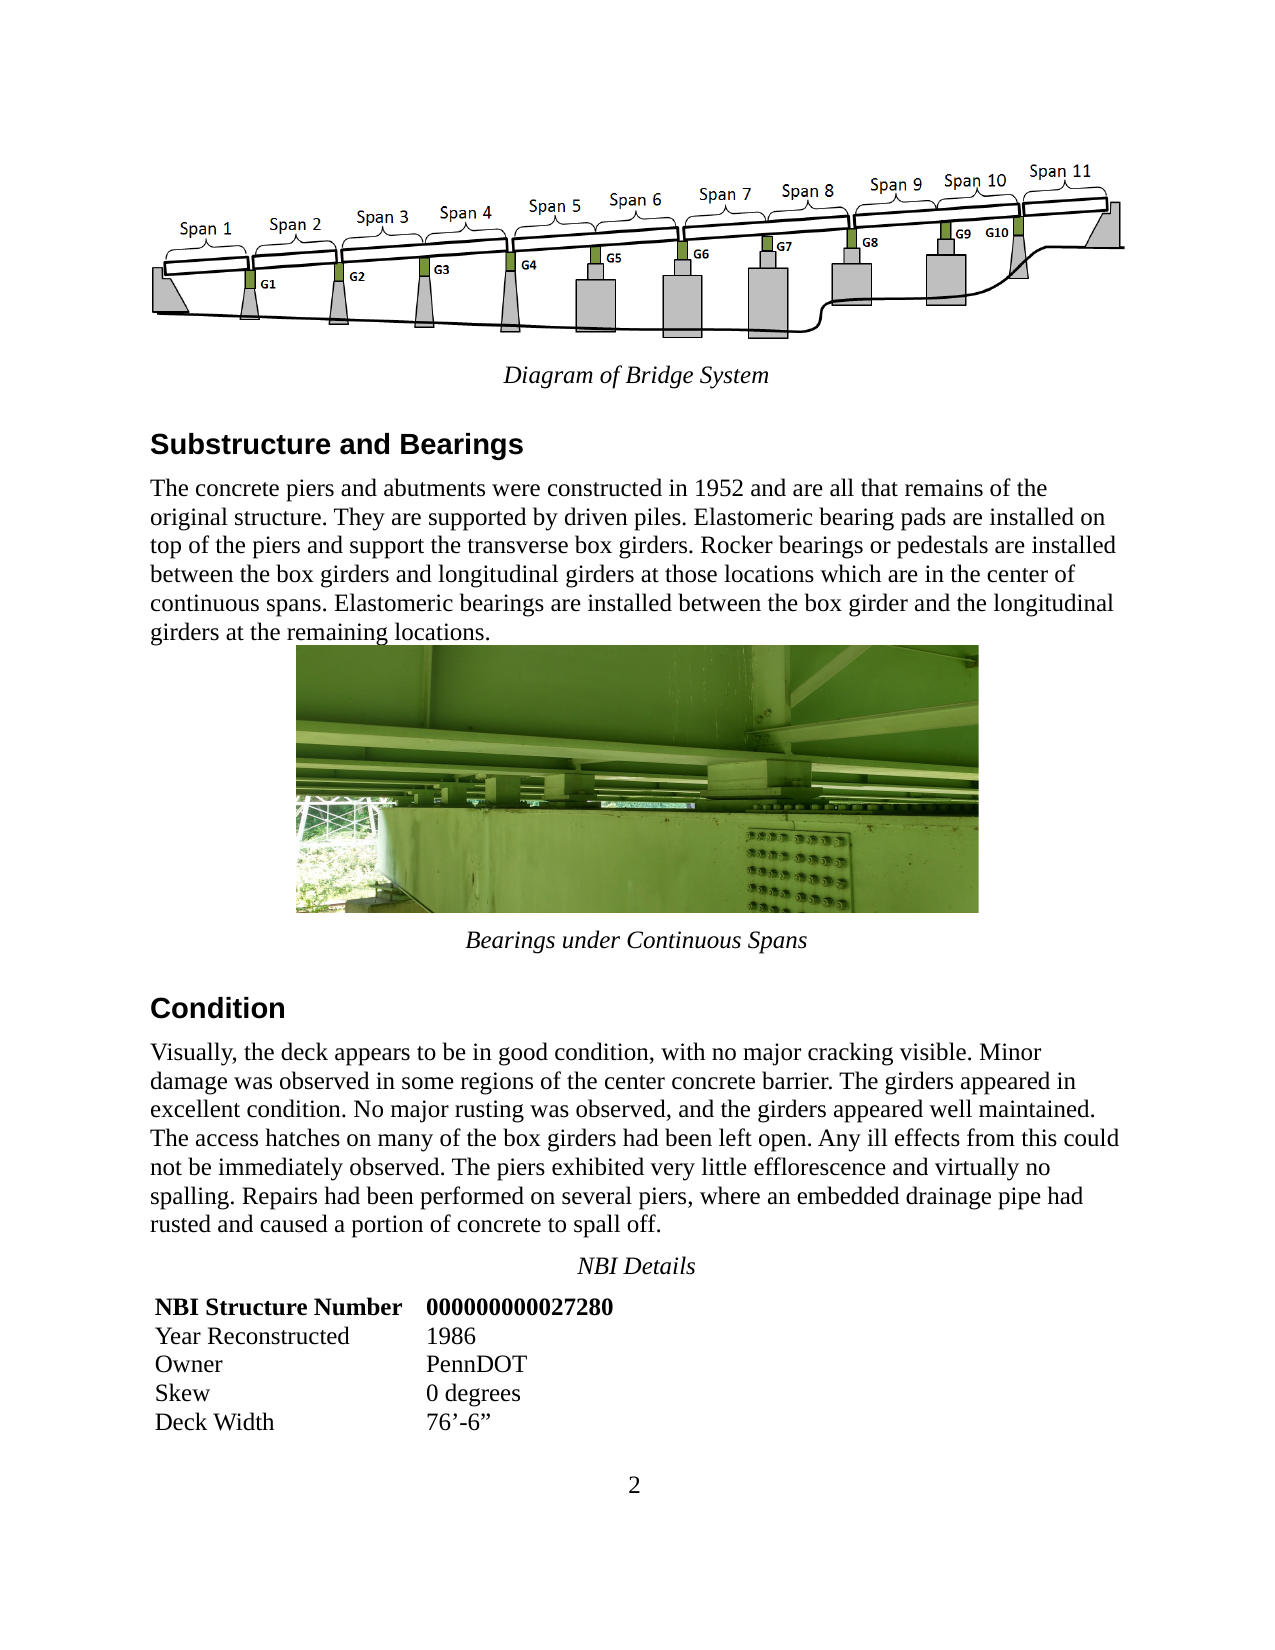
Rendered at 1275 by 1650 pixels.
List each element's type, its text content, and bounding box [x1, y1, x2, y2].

table_header 000000000027280 [421, 1292, 637, 1321]
subtitle Condition [150, 991, 1125, 1024]
picture [296, 645, 979, 913]
table_cell 1986 [421, 1321, 637, 1349]
text Diagram of Bridge System [150, 361, 1125, 389]
table_cell Year Reconstructed [150, 1321, 421, 1349]
table_cell Deck Width [150, 1407, 421, 1436]
table_header NBI Structure Number [150, 1292, 421, 1321]
text NBI Details [150, 1251, 1125, 1279]
subtitle Substructure and Bearings [150, 427, 1125, 460]
table_cell 0 degrees [421, 1378, 637, 1407]
picture [150, 150, 1125, 348]
table_cell Skew [150, 1378, 421, 1407]
text The concrete piers and abutments were constructed in 1952 and are all that remains of the original structure. They are supported by driven piles. Elastomeric bearing pads are installed on top of the piers and support the transverse box girders. Rocker bearings or pedestals are installed between the box girders and longitudinal girders at those locations which are in the center of continuous spans. Elastomeric bearings are installed between the box girder and the longitudinal girders at the remaining locations. [150, 473, 1125, 645]
text Bearings under Continuous Spans [150, 925, 1125, 953]
table_cell Owner [150, 1350, 421, 1378]
table_cell 76’-6” [421, 1407, 637, 1436]
table_cell PennDOT [421, 1350, 637, 1378]
text Visually, the deck appears to be in good condition, with no major cracking visible. Minor damage was observed in some regions of the center concrete barrier. The girders appeared in excellent condition. No major rusting was observed, and the girders appeared well maintained. The access hatches on many of the box girders had been left open. Any ill effects from this could not be immediately observed. The piers exhibited very little efflorescence and virtually no spalling. Repairs had been performed on several piers, where an embedded drainage pipe had rusted and caused a portion of concrete to spall off. [150, 1037, 1125, 1238]
